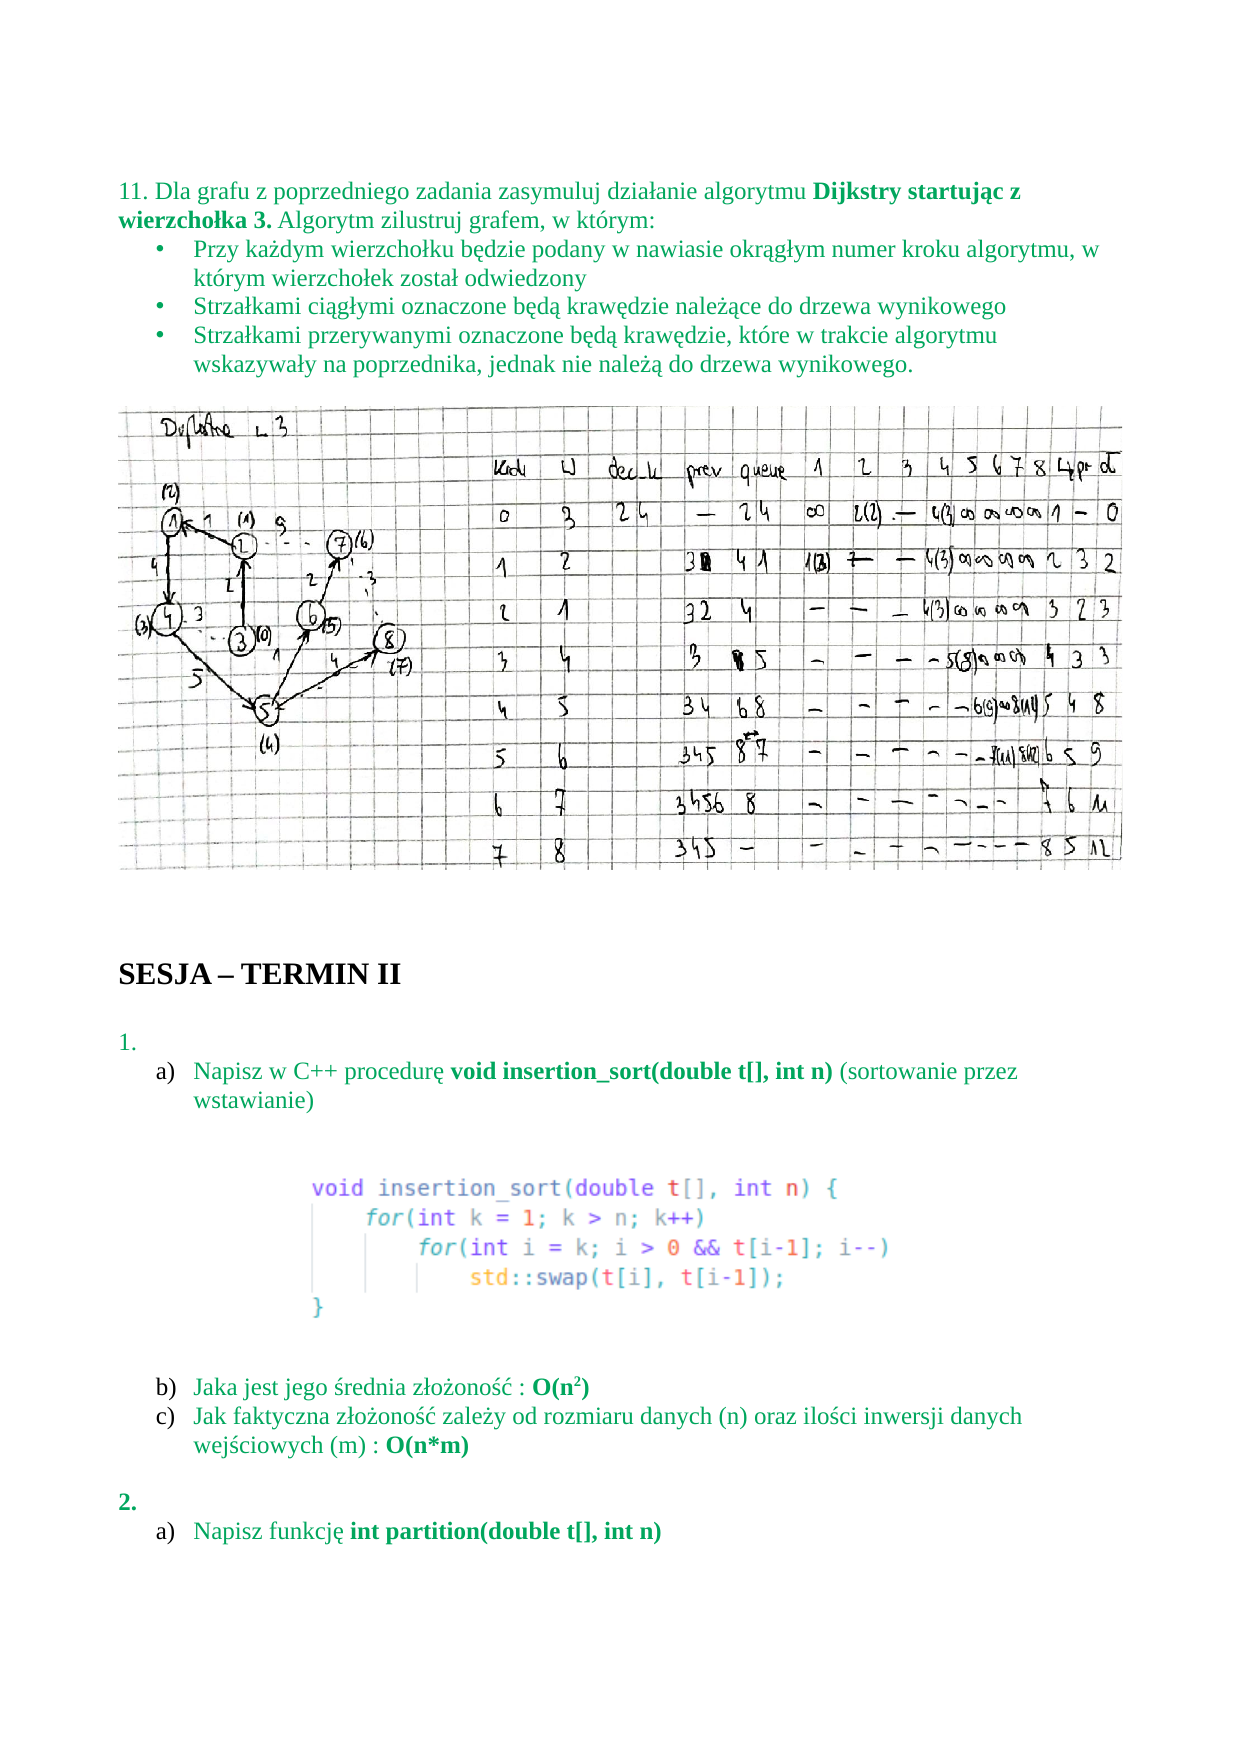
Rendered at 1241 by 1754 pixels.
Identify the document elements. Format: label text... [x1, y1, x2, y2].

list Jak faktyczna złożoność zależy od rozmiaru danych (n) oraz ilości inwersji danych wejściowych (m) : Ο(n*m) [156, 1401, 1122, 1459]
list Strzałkami ciągłymi oznaczone będą krawędzie należące do drzewa wynikowego [156, 291, 1122, 320]
picture [310, 1171, 931, 1329]
picture [118, 406, 1123, 870]
list Strzałkami przerywanymi oznaczone będą krawędzie, które w trakcie algorytmu wskazywały na poprzednika, jednak nie należą do drzewa wynikowego. [156, 320, 1122, 378]
list Napisz w C++ procedurę void insertion_sort(double t[], int n) (sortowanie przez wstawianie) [156, 1056, 1122, 1114]
list Przy każdym wierzchołku będzie podany w nawiasie okrągłym numer kroku algorytmu, w którym wierzchołek został odwiedzony [156, 234, 1122, 291]
list Napisz funkcję int partition(double t[], int n) [156, 1516, 1122, 1545]
text 2. [118, 1487, 1122, 1516]
list Jaka jest jego średnia złożoność : Ο(n2) [156, 1372, 1122, 1401]
text 1. [118, 1027, 1122, 1056]
text SESJA – TERMIN II [118, 956, 1122, 992]
text 11. Dla grafu z poprzedniego zadania zasymuluj działanie algorytmu Dijkstry startując z wierzchołka 3. Algorytm zilustruj grafem, w którym: [118, 176, 1122, 234]
